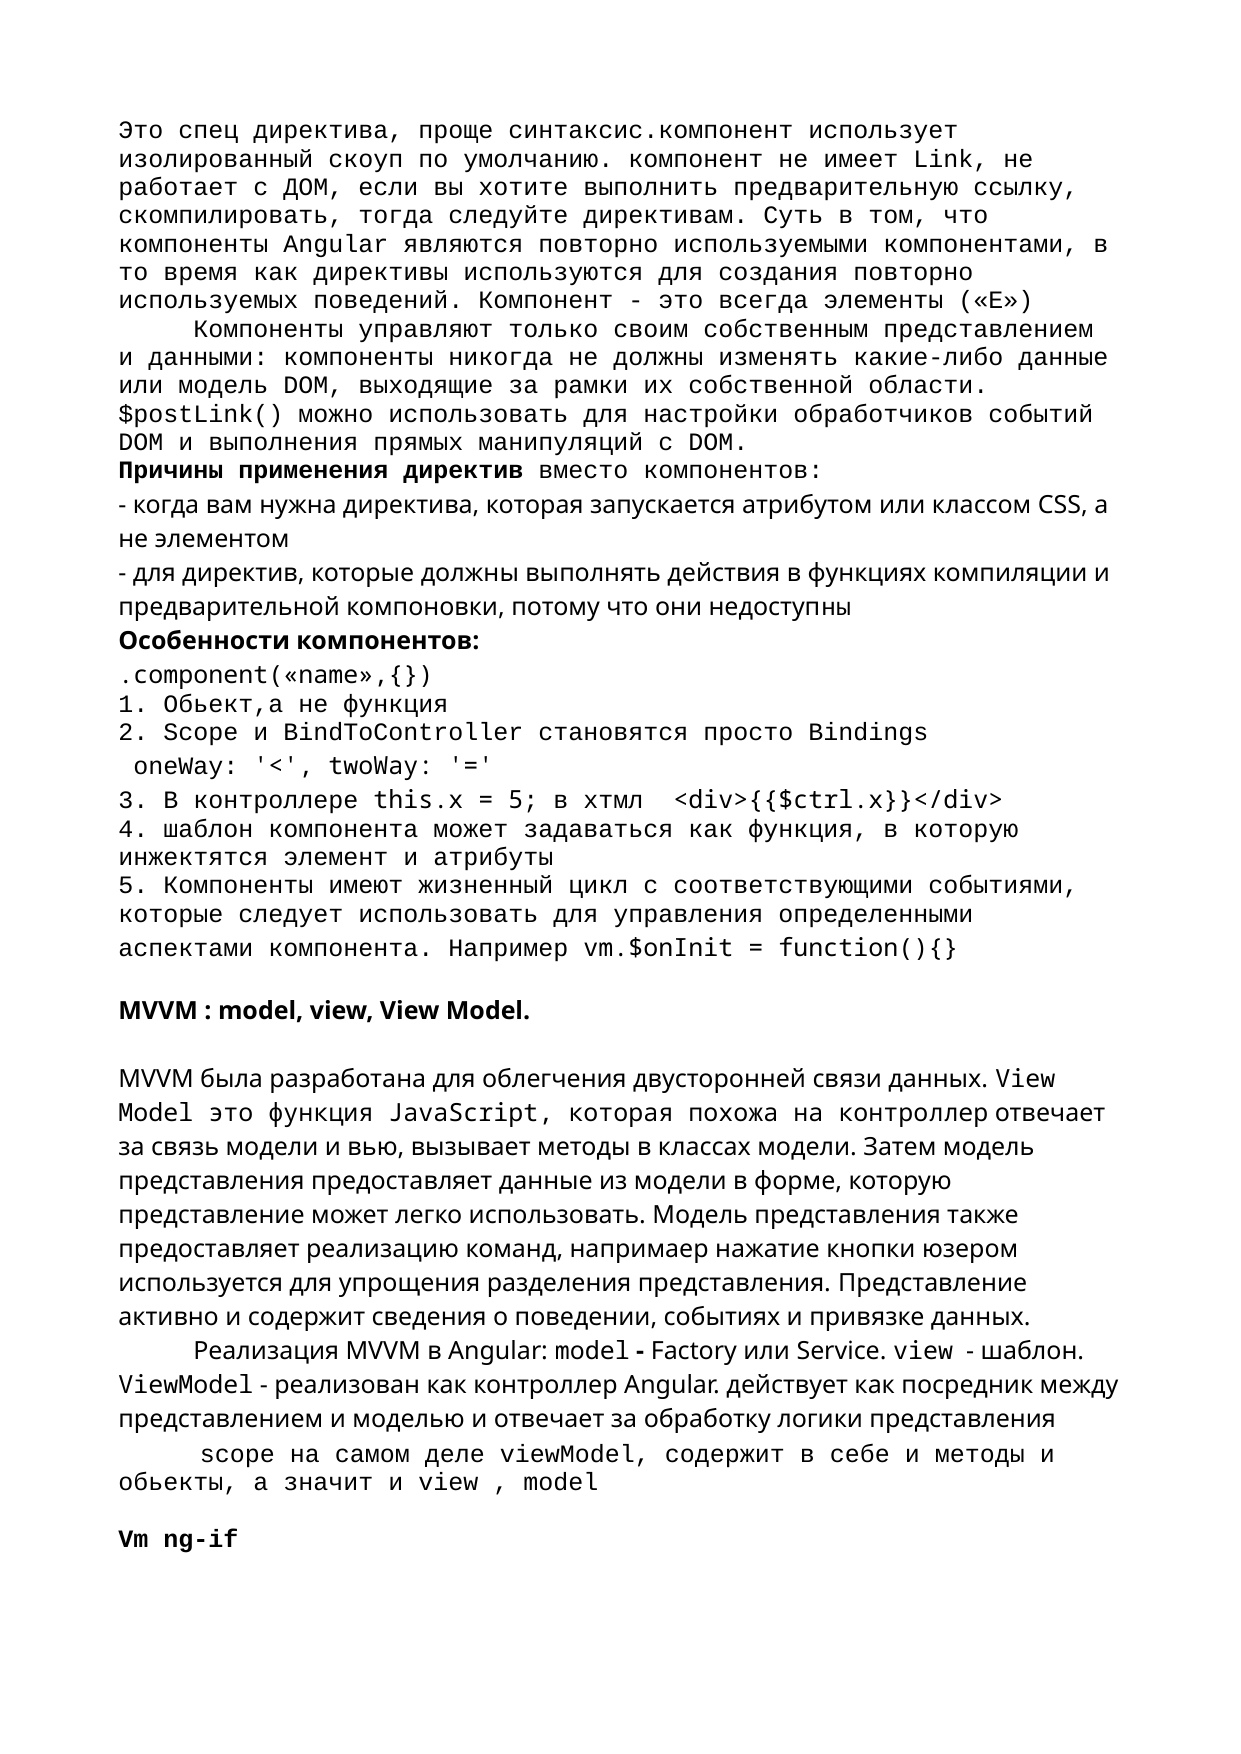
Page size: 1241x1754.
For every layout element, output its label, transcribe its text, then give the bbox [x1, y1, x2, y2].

text - когда вам нужна директива, которая запускается атрибутом или классом CSS, а не элементом [118, 486, 1122, 554]
text MVVM была разработана для облегчения двусторонней связи данных. View Model это функция JavaScript, которая похожа на контроллер отвечает за связь модели и вью, вызывает методы в классах модели. Затем модель представления предоставляет данные из модели в форме, которую представление может легко использовать. Модель представления также предоставляет реализацию команд, напримаер нажатие кнопки юзером используется для упрощения разделения представления. Представление активно и содержит сведения о поведении, событиях и привязке данных. [118, 1061, 1122, 1333]
text Особенности компонентов: [118, 623, 1122, 657]
text Vm ng-if [118, 1526, 1122, 1554]
text MVVM : model, view, View Model. [118, 992, 1122, 1026]
text Компоненты управляют только своим собственным представлением и данными: компоненты никогда не должны изменять какие-либо данные или модель DOM, выходящие за рамки их собственной области. [118, 316, 1122, 401]
text Это спец директива, проще синтаксис.компонент использует изолированный скоуп по умолчанию. компонент не имеет Link, не работает с ДОМ, если вы хотите выполнить предварительную ссылку, скомпилировать, тогда следуйте директивам. Суть в том, что компоненты Angular являются повторно используемыми компонентами, в то время как директивы используются для создания повторно используемых поведений. Компонент - это всегда элементы («E») [118, 118, 1122, 316]
text Причины применения директив вместо компонентов: [118, 458, 1122, 486]
text Реализация MVVM в Angular: model - Factory или Service. view - шаблон. ViewModel - реализован как контроллер Angular. действует как посредник между представлением и моделью и отвечает за обработку логики представления [118, 1333, 1122, 1435]
text 2. Scope и BindToController становятся просто Bindings [118, 719, 1122, 748]
text 3. В контроллере this.x = 5; в хтмл <div>{{$ctrl.x}}</div> [118, 782, 1122, 816]
text - для директив, которые должны выполнять действия в функциях компиляции и предварительной компоновки, потому что они недоступны [118, 554, 1122, 623]
text 4. шаблон компонента может задаваться как функция, в которую инжектятся элемент и атрибуты [118, 816, 1122, 873]
text 1. Обьект,а не функция [118, 691, 1122, 719]
text oneWay: '<', twoWay: '=' [118, 748, 1122, 782]
text 5. Компоненты имеют жизненный цикл с соответствующими событиями, которые следует использовать для управления определенными аспектами компонента. Например vm.$onInit = function(){} [118, 873, 1122, 964]
text .component(«name»,{}) [118, 657, 1122, 691]
text scope на самом деле viewModel, содержит в себе и методы и обьекты, а значит и view , model [118, 1435, 1122, 1498]
text $postLink() можно использовать для настройки обработчиков событий DOM и выполнения прямых манипуляций с DOM. [118, 401, 1122, 458]
